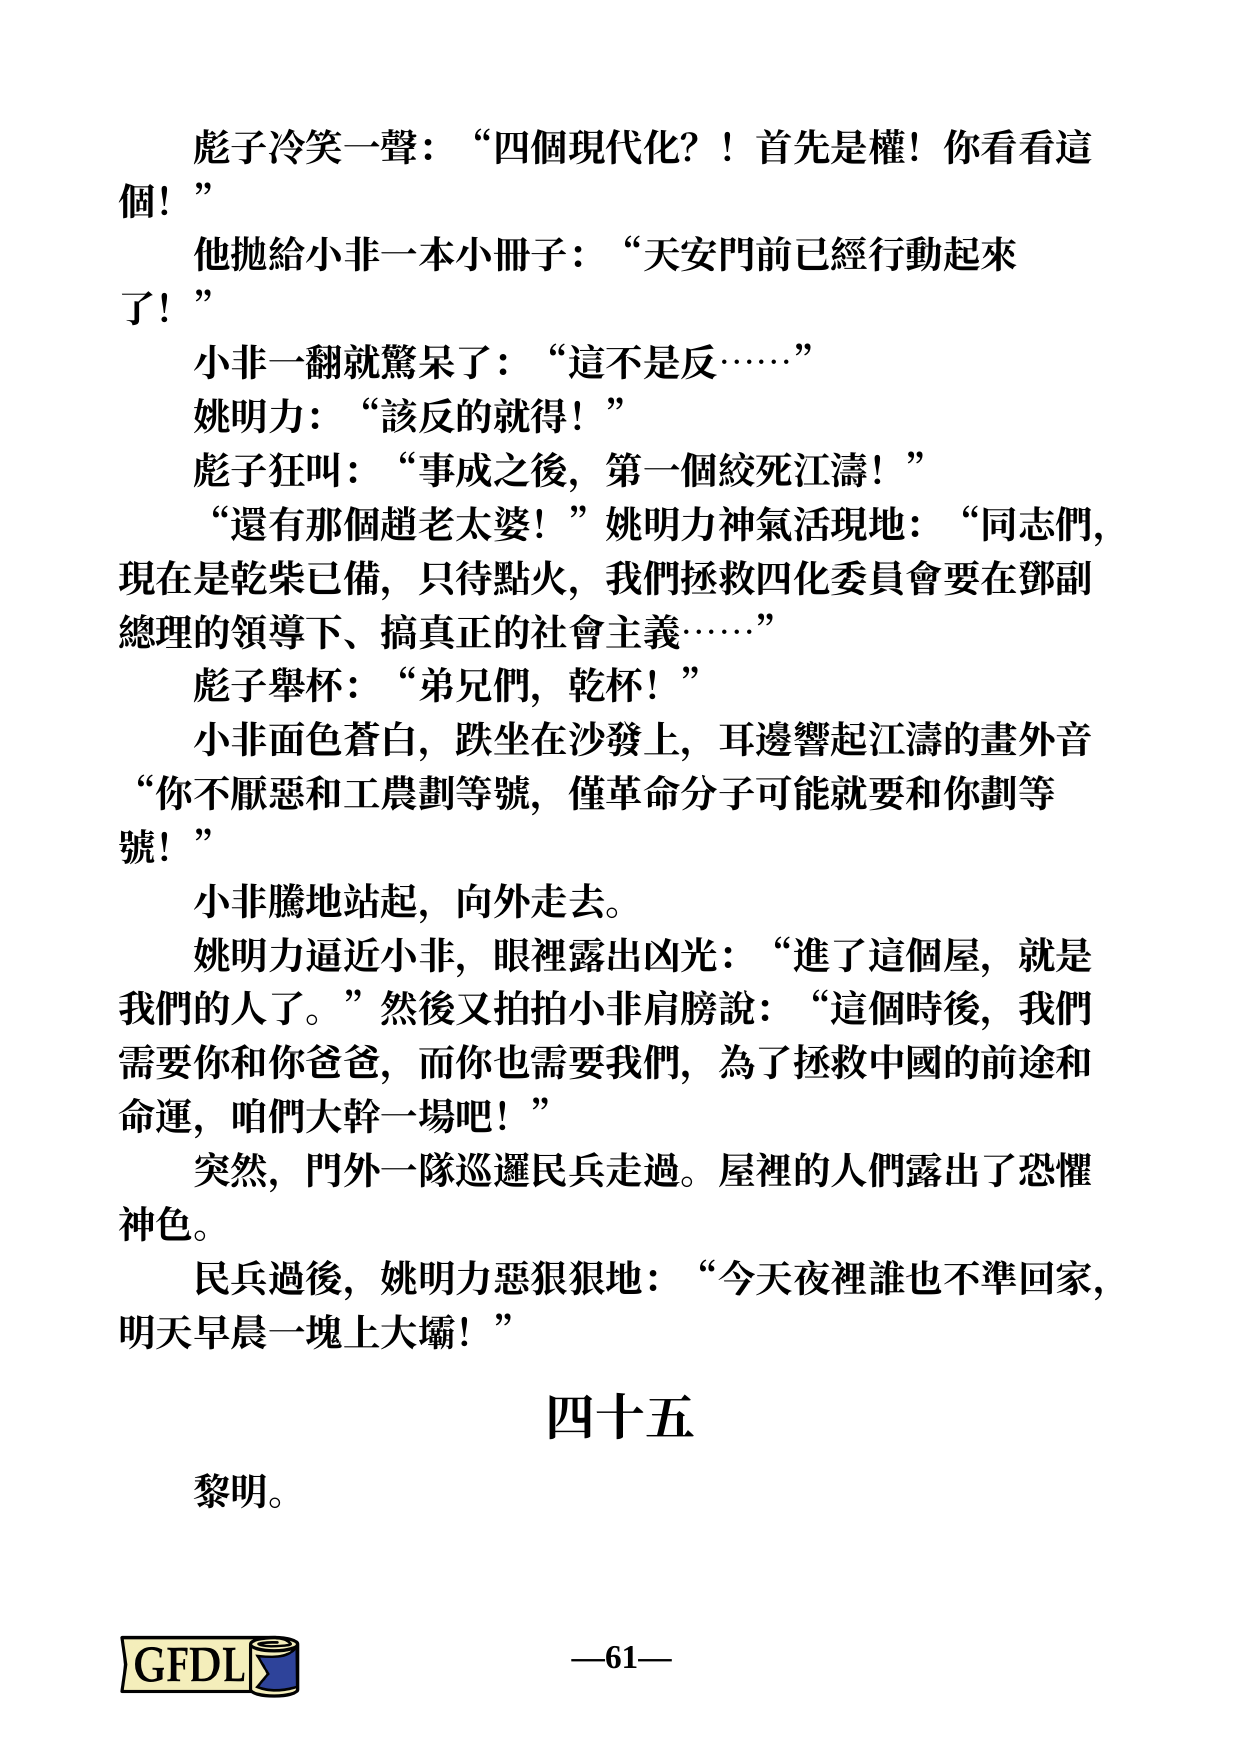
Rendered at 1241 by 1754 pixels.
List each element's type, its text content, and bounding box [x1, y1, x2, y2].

text 姚明力：“該反的就得！” [118, 387, 1122, 441]
text 彪子狂叫：“事成之後，第一個絞死江濤！” [118, 441, 1122, 495]
text 姚明力逼近小非，眼裡露出凶光：“進了這個屋，就是我們的人了。”然後又拍拍小非肩膀說：“這個時後，我們需要你和你爸爸，而你也需要我們，為了拯救中國的前途和命運，咱們大幹一場吧！” [118, 926, 1122, 1141]
subtitle 四十五 [118, 1378, 1122, 1449]
text 民兵過後，姚明力惡狠狠地：“今天夜裡誰也不準回家，明天早晨一塊上大壩！” [118, 1249, 1122, 1357]
text 小非騰地站起，向外走去。 [118, 872, 1122, 926]
text 彪子冷笑一聲：“四個現代化？！首先是權！你看看這個！” [118, 118, 1122, 226]
text “還有那個趙老太婆！”姚明力神氣活現地：“同志們，現在是乾柴已備，只待點火，我們拯救四化委員會要在鄧副總理的領導下、搞真正的社會主義……” [118, 495, 1122, 657]
text 小非一翻就驚呆了：“這不是反……” [118, 333, 1122, 387]
text 他拋給小非一本小冊子：“天安門前已經行動起來了！” [118, 226, 1122, 333]
text 彪子舉杯：“弟兄們，乾杯！” [118, 657, 1122, 711]
text 黎明。 [118, 1462, 1122, 1516]
picture [119, 1635, 300, 1698]
text 小非面色蒼白，跌坐在沙發上，耳邊響起江濤的畫外音“你不厭惡和工農劃等號，僅革命分子可能就要和你劃等號！” [118, 711, 1122, 872]
text 突然，門外一隊巡邏民兵走過。屋裡的人們露出了恐懼神色。 [118, 1141, 1122, 1249]
